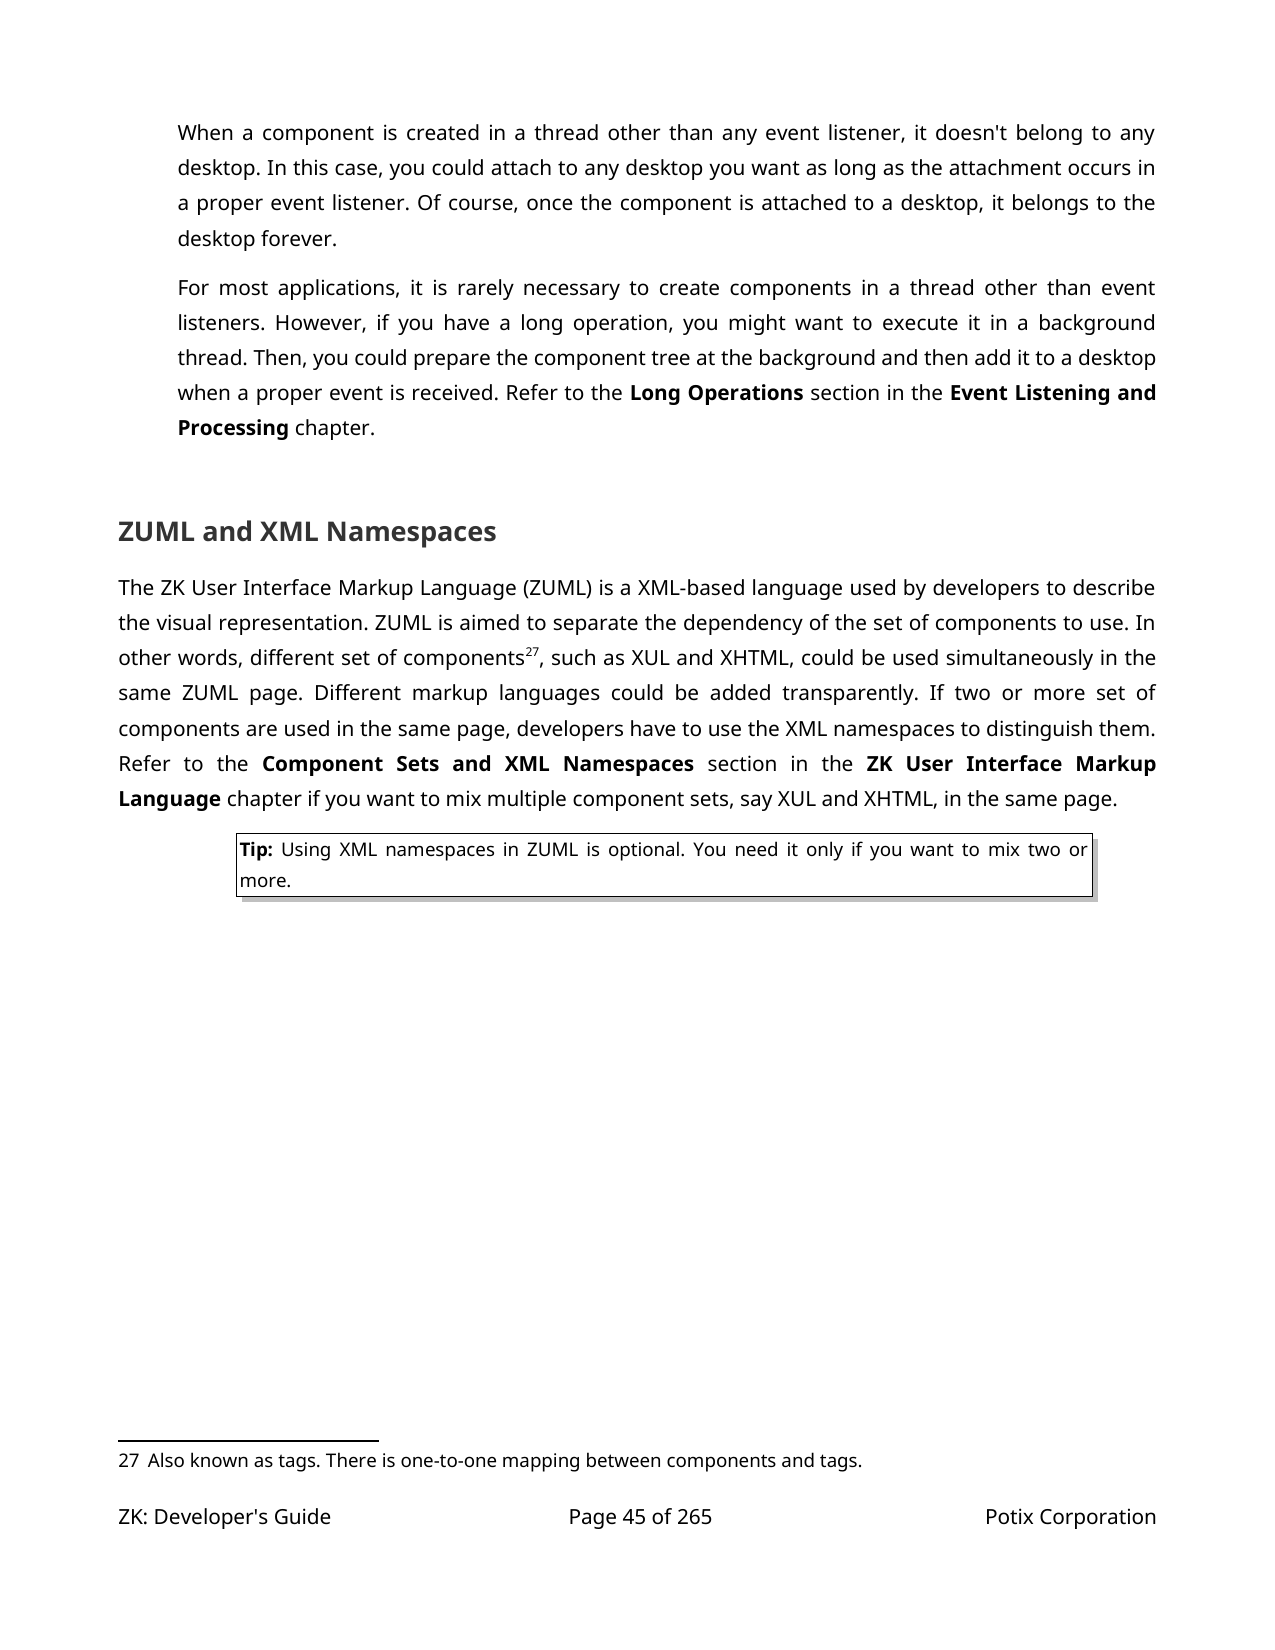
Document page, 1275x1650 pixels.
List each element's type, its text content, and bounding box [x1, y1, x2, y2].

text For most applications, it is rarely necessary to create components in a thread other than event listeners. However, if you have a long operation, you might want to execute it in a background thread. Then, you could prepare the component tree at the background and then add it to a desktop when a proper event is received. Refer to the Long Operations section in the Event Listening and Processing chapter. [177, 273, 1157, 442]
text Tip: Using XML namespaces in ZUML is optional. You need it only if you want to mix two or more. [237, 834, 1092, 896]
subtitle ZUML and XML Namespaces [118, 512, 1157, 549]
text The ZK User Interface Markup Language (ZUML) is a XML-based language used by developers to describe the visual representation. ZUML is aimed to separate the dependency of the set of components to use. In other words, different set of components, such as XUL and XHTML, could be used simultaneously in the same ZUML page. Different markup languages could be added transparently. If two or more set of components are used in the same page, developers have to use the XML namespaces to distinguish them. Refer to the Component Sets and XML Namespaces section in the ZK User Interface Markup Language chapter if you want to mix multiple component sets, say XUL and XHTML, in the same page. [118, 573, 1157, 812]
text Also known as tags. There is one-to-one mapping between components and tags. [118, 1447, 1157, 1473]
text When a component is created in a thread other than any event listener, it doesn't belong to any desktop. In this case, you could attach to any desktop you want as long as the attachment occurs in a proper event listener. Of course, once the component is attached to a desktop, it belongs to the desktop forever. [177, 118, 1157, 252]
